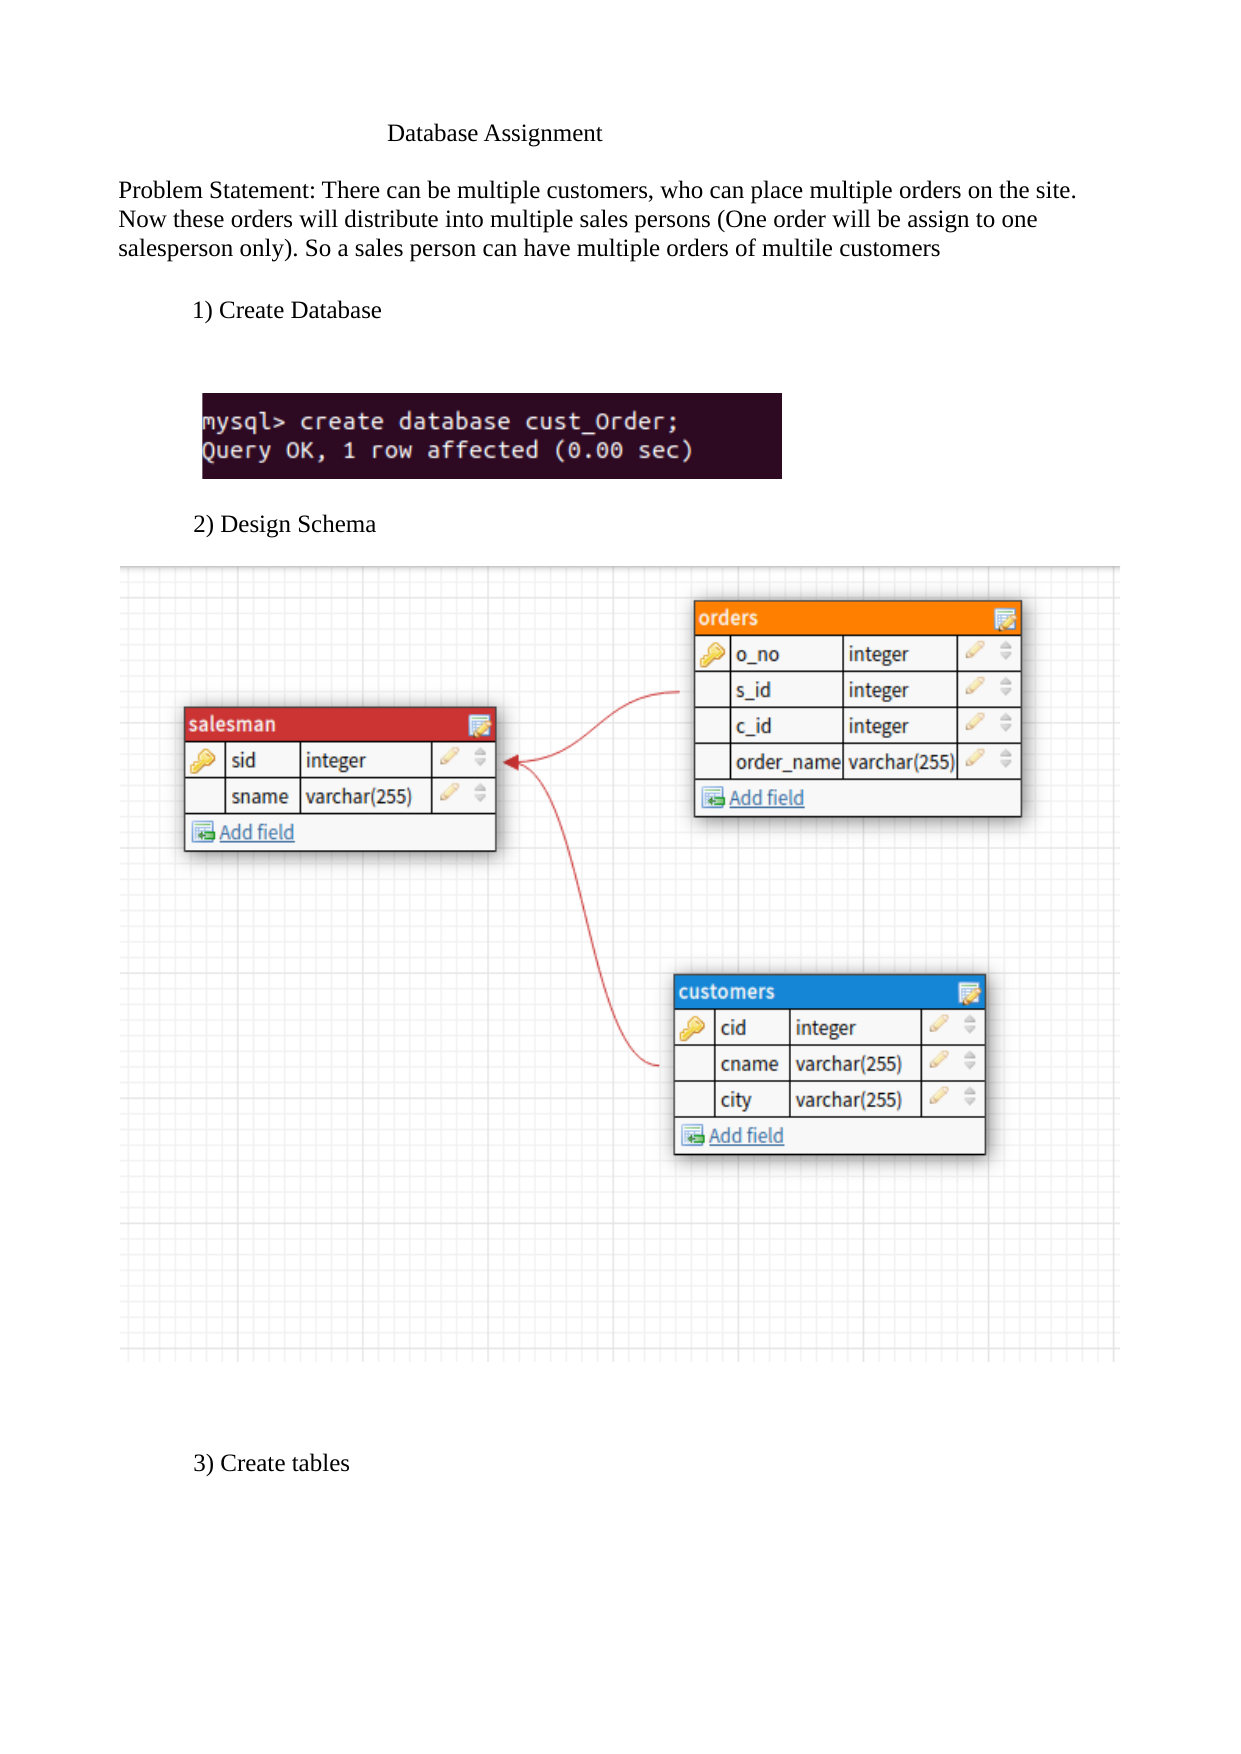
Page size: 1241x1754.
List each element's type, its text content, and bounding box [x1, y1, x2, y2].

picture [120, 566, 1121, 1362]
text 3) Create tables [118, 1448, 1122, 1477]
text Database Assignment [118, 118, 1122, 147]
picture [202, 393, 782, 479]
text 2) Design Schema [118, 509, 1122, 538]
list 1) Create Database [162, 295, 1122, 324]
text Problem Statement: There can be multiple customers, who can place multiple orders on the site. Now these orders will distribute into multiple sales persons (One order will be assign to one salesperson only). So a sales person can have multiple orders of multile customers [118, 176, 1122, 262]
